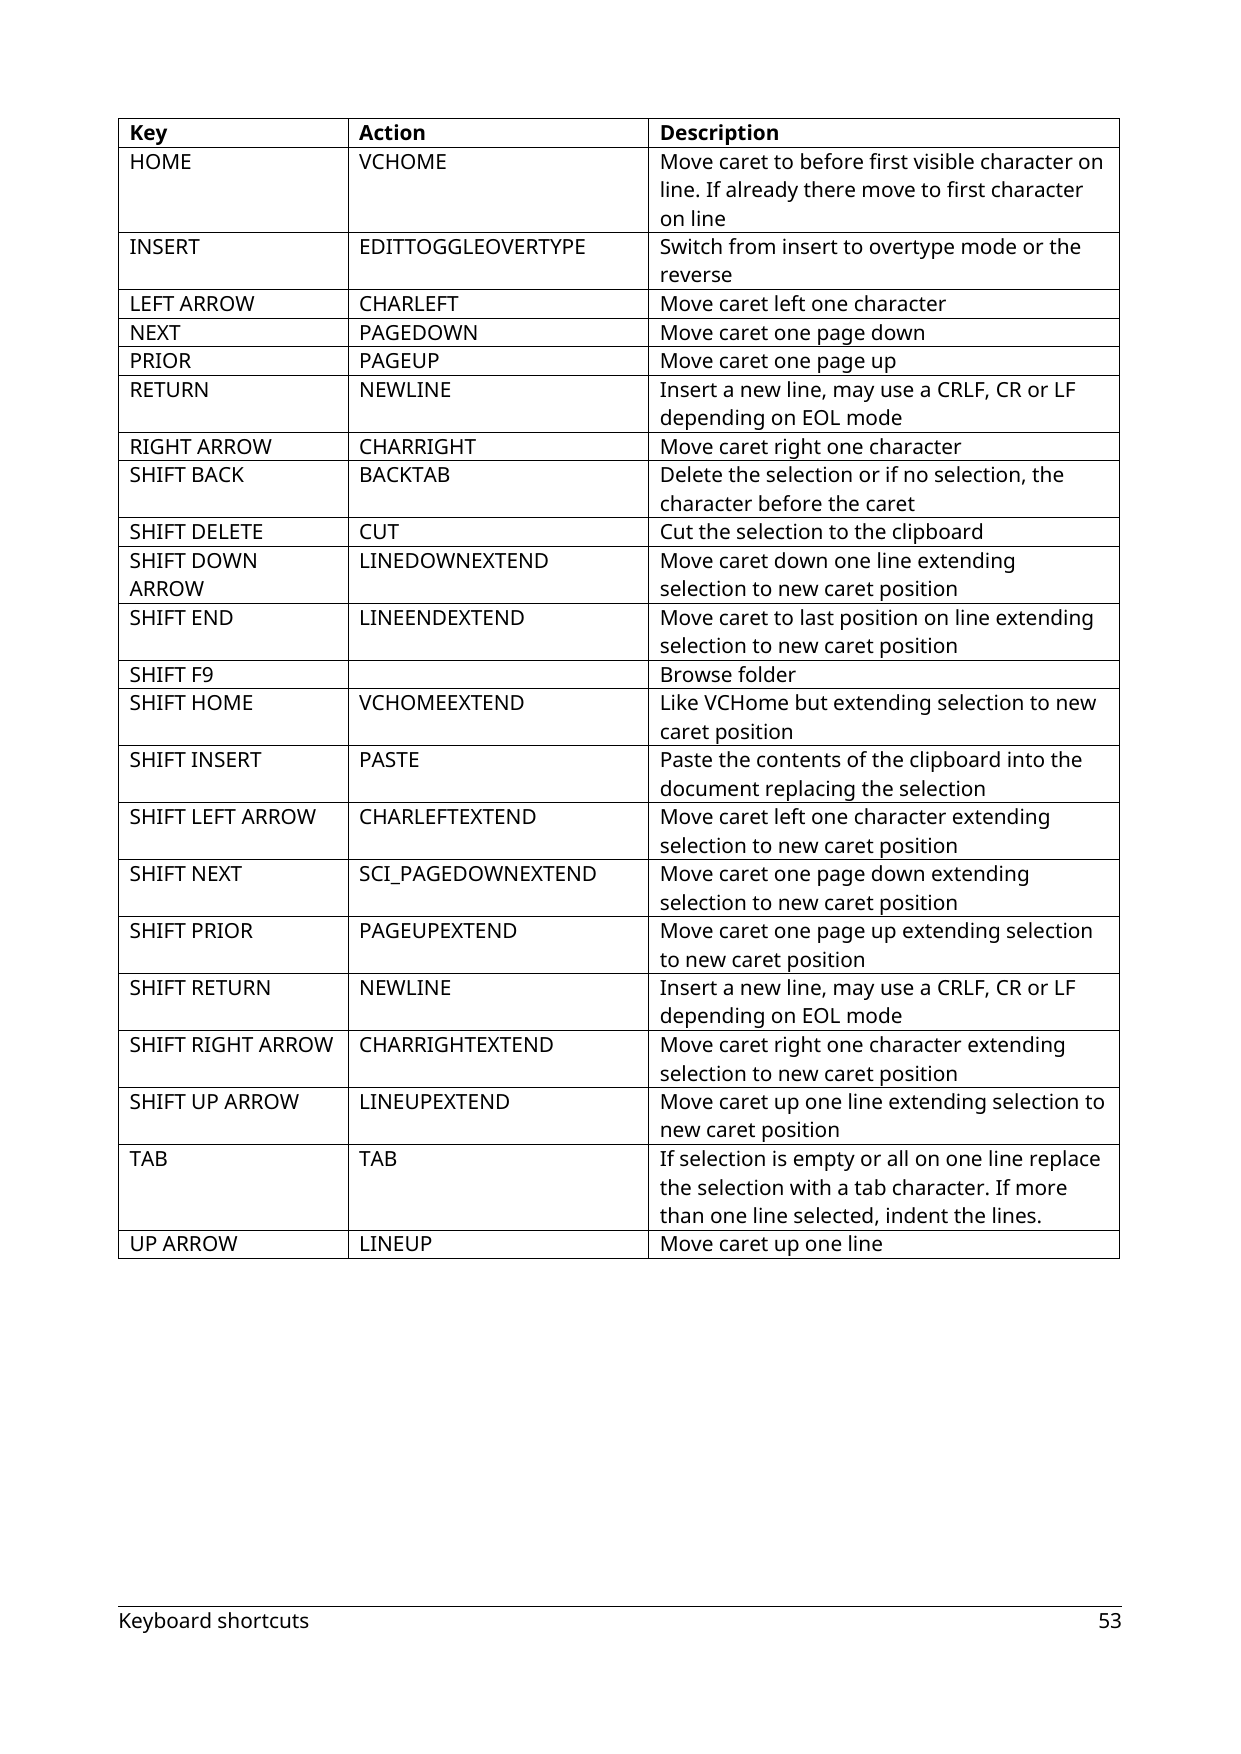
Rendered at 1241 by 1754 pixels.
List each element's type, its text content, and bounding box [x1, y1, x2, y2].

table_cell LEFT ARROW [119, 290, 348, 318]
table_cell Move caret one page down extending selection to new caret position [649, 860, 1119, 916]
table_cell Move caret left one character extending selection to new caret position [649, 803, 1119, 859]
table_cell SHIFT NEXT [119, 860, 348, 916]
table_cell SHIFT HOME [119, 689, 348, 745]
table_header Action [349, 119, 648, 147]
table_cell SHIFT PRIOR [119, 917, 348, 973]
table_cell PRIOR [119, 347, 348, 375]
table_cell RETURN [119, 376, 348, 432]
table_cell Move caret one page up extending selection to new caret position [649, 917, 1119, 973]
table_cell SHIFT UP ARROW [119, 1088, 348, 1144]
table_cell If selection is empty or all on one line replace the selection with a tab character. If more than one line selected, indent the lines. [649, 1145, 1119, 1229]
table_cell SHIFT LEFT ARROW [119, 803, 348, 859]
table_cell EDITTOGGLEOVERTYPE [349, 233, 648, 289]
table_cell VCHOMEEXTEND [349, 689, 648, 745]
table_cell PAGEUPEXTEND [349, 917, 648, 973]
table_cell SHIFT BACK [119, 461, 348, 517]
table_cell RIGHT ARROW [119, 433, 348, 460]
table_cell Delete the selection or if no selection, the character before the caret [649, 461, 1119, 517]
table_cell NEWLINE [349, 376, 648, 432]
table_header Key [119, 119, 348, 147]
table_cell SHIFT F9 [119, 661, 348, 688]
table_cell Insert a new line, may use a CRLF, CR or LF depending on EOL mode [649, 376, 1119, 432]
table_cell Like VCHome but extending selection to new caret position [649, 689, 1119, 745]
table_header Description [649, 119, 1119, 147]
table_cell [349, 661, 648, 688]
table_cell PASTE [349, 746, 648, 802]
table_cell TAB [119, 1145, 348, 1229]
table_cell Paste the contents of the clipboard into the document replacing the selection [649, 746, 1119, 802]
table_cell Browse folder [649, 661, 1119, 688]
table_cell SHIFT RETURN [119, 974, 348, 1030]
table_cell Move caret down one line extending selection to new caret position [649, 547, 1119, 603]
table_cell LINEUPEXTEND [349, 1088, 648, 1144]
table_cell HOME [119, 148, 348, 232]
table_cell Move caret left one character [649, 290, 1119, 318]
table_cell Move caret right one character extending selection to new caret position [649, 1031, 1119, 1087]
table_cell LINEUP [349, 1231, 648, 1258]
table_cell SHIFT DELETE [119, 518, 348, 546]
table_cell Switch from insert to overtype mode or the reverse [649, 233, 1119, 289]
table_cell SHIFT RIGHT ARROW [119, 1031, 348, 1087]
table_cell SHIFT END [119, 604, 348, 660]
table_cell SHIFT INSERT [119, 746, 348, 802]
table_cell CHARRIGHTEXTEND [349, 1031, 648, 1087]
table_cell CHARLEFTEXTEND [349, 803, 648, 859]
table_cell NEWLINE [349, 974, 648, 1030]
table_cell CHARRIGHT [349, 433, 648, 460]
table_cell CHARLEFT [349, 290, 648, 318]
table_cell CUT [349, 518, 648, 546]
table_cell Insert a new line, may use a CRLF, CR or LF depending on EOL mode [649, 974, 1119, 1030]
table_cell VCHOME [349, 148, 648, 232]
table_cell LINEENDEXTEND [349, 604, 648, 660]
table_cell Move caret right one character [649, 433, 1119, 460]
table_cell Move caret to last position on line extending selection to new caret position [649, 604, 1119, 660]
table_cell Move caret up one line [649, 1231, 1119, 1258]
table_cell TAB [349, 1145, 648, 1229]
table_cell BACKTAB [349, 461, 648, 517]
table_cell SHIFT DOWN ARROW [119, 547, 348, 603]
table_cell SCI_PAGEDOWNEXTEND [349, 860, 648, 916]
table_cell PAGEDOWN [349, 319, 648, 346]
table_cell PAGEUP [349, 347, 648, 375]
table_cell INSERT [119, 233, 348, 289]
table_cell LINEDOWNEXTEND [349, 547, 648, 603]
table_cell NEXT [119, 319, 348, 346]
table_cell Move caret to before first visible character on line. If already there move to first character on line [649, 148, 1119, 232]
table_cell Move caret one page down [649, 319, 1119, 346]
table_cell Move caret one page up [649, 347, 1119, 375]
table_cell Move caret up one line extending selection to new caret position [649, 1088, 1119, 1144]
table_cell Cut the selection to the clipboard [649, 518, 1119, 546]
table_cell UP ARROW [119, 1231, 348, 1258]
